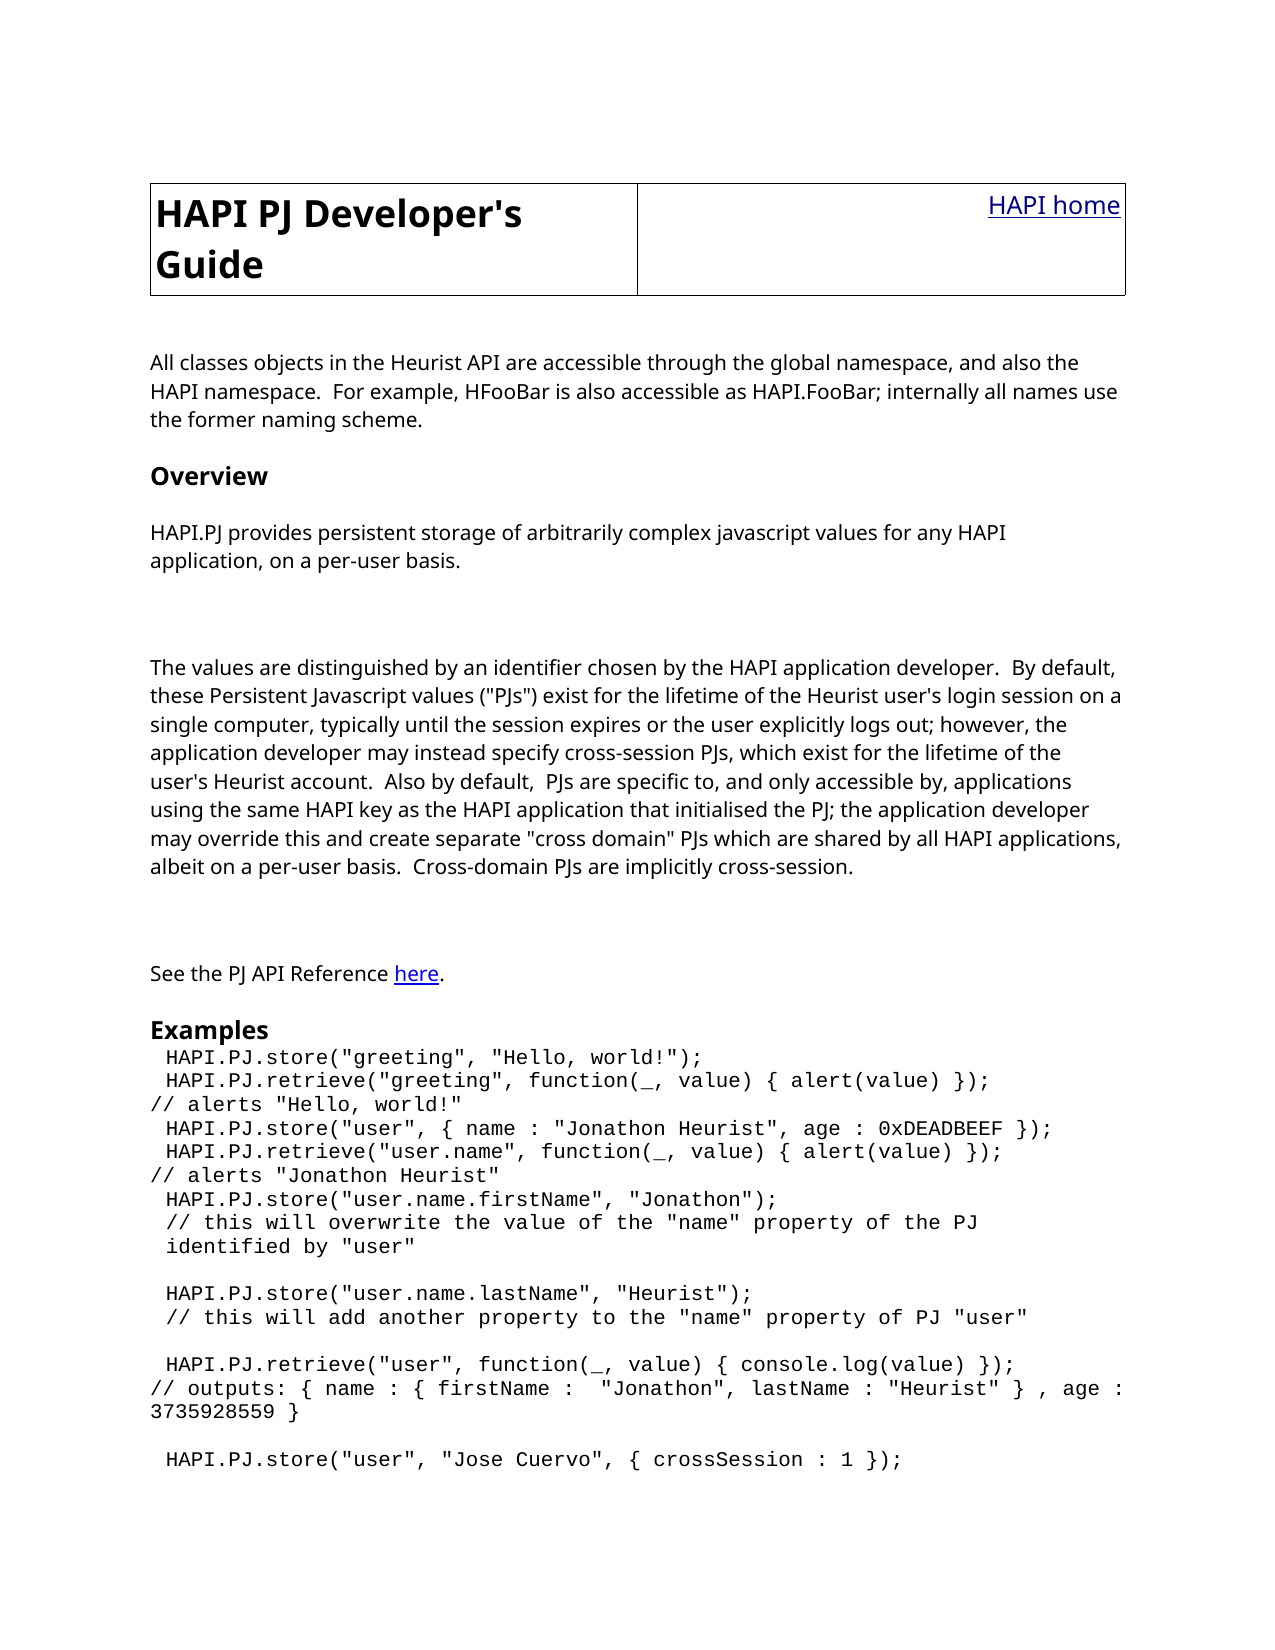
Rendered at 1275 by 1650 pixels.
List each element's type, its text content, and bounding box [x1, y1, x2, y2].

subtitle Overview [150, 459, 1125, 493]
text HAPI.PJ.retrieve("user.name", function(_, value) { alert(value) }); [166, 1141, 1109, 1165]
text // this will add another property to the "name" property of PJ "user" [166, 1307, 1109, 1330]
text The values are distinguished by an identifier chosen by the HAPI application developer. By default, these Persistent Javascript values ("PJs") exist for the lifetime of the Heurist user's login session on a single computer, typically until the session expires or the user explicitly logs out; however, the application developer may instead specify cross-session PJs, which exist for the lifetime of the user's Heurist account. Also by default, PJs are specific to, and only accessible by, applications using the same HAPI key as the HAPI application that initialised the PJ; the application developer may override this and create separate "cross domain" PJs which are shared by all HAPI applications, albeit on a per-user basis. Cross-domain PJs are implicitly cross-session. [150, 653, 1125, 881]
text // alerts "Jonathon Heurist" [150, 1165, 1125, 1188]
text HAPI.PJ.store("user", "Jose Cuervo", { crossSession : 1 }); [166, 1449, 1109, 1472]
table_header HAPI PJ Developer's Guide [151, 184, 637, 294]
text See the PJ API Reference here. [150, 959, 1125, 988]
text HAPI.PJ.store("greeting", "Hello, world!"); [166, 1047, 1109, 1070]
text HAPI.PJ provides persistent storage of arbitrarily complex javascript values for any HAPI application, on a per-user basis. [150, 518, 1125, 575]
text All classes objects in the Heurist API are accessible through the global namespace, and also the HAPI namespace. For example, HFooBar is also accessible as HAPI.FooBar; internally all names use the former naming scheme. [150, 348, 1125, 434]
subtitle Examples [150, 1013, 1125, 1047]
text HAPI.PJ.store("user", { name : "Jonathon Heurist", age : 0xDEADBEEF }); [166, 1118, 1109, 1141]
text // alerts "Hello, world!" [150, 1094, 1125, 1118]
text HAPI.PJ.store("user.name.firstName", "Jonathon"); [166, 1188, 1109, 1212]
text // this will overwrite the value of the "name" property of the PJ identified by "user" [166, 1212, 1109, 1259]
text HAPI.PJ.retrieve("user", function(_, value) { console.log(value) }); [166, 1354, 1109, 1378]
table_header HAPI home [638, 184, 1125, 294]
text HAPI.PJ.retrieve("greeting", function(_, value) { alert(value) }); [166, 1070, 1109, 1094]
text HAPI.PJ.store("user.name.lastName", "Heurist"); [166, 1283, 1109, 1307]
text // outputs: { name : { firstName : "Jonathon", lastName : "Heurist" } , age : 3735928559 } [150, 1378, 1125, 1425]
